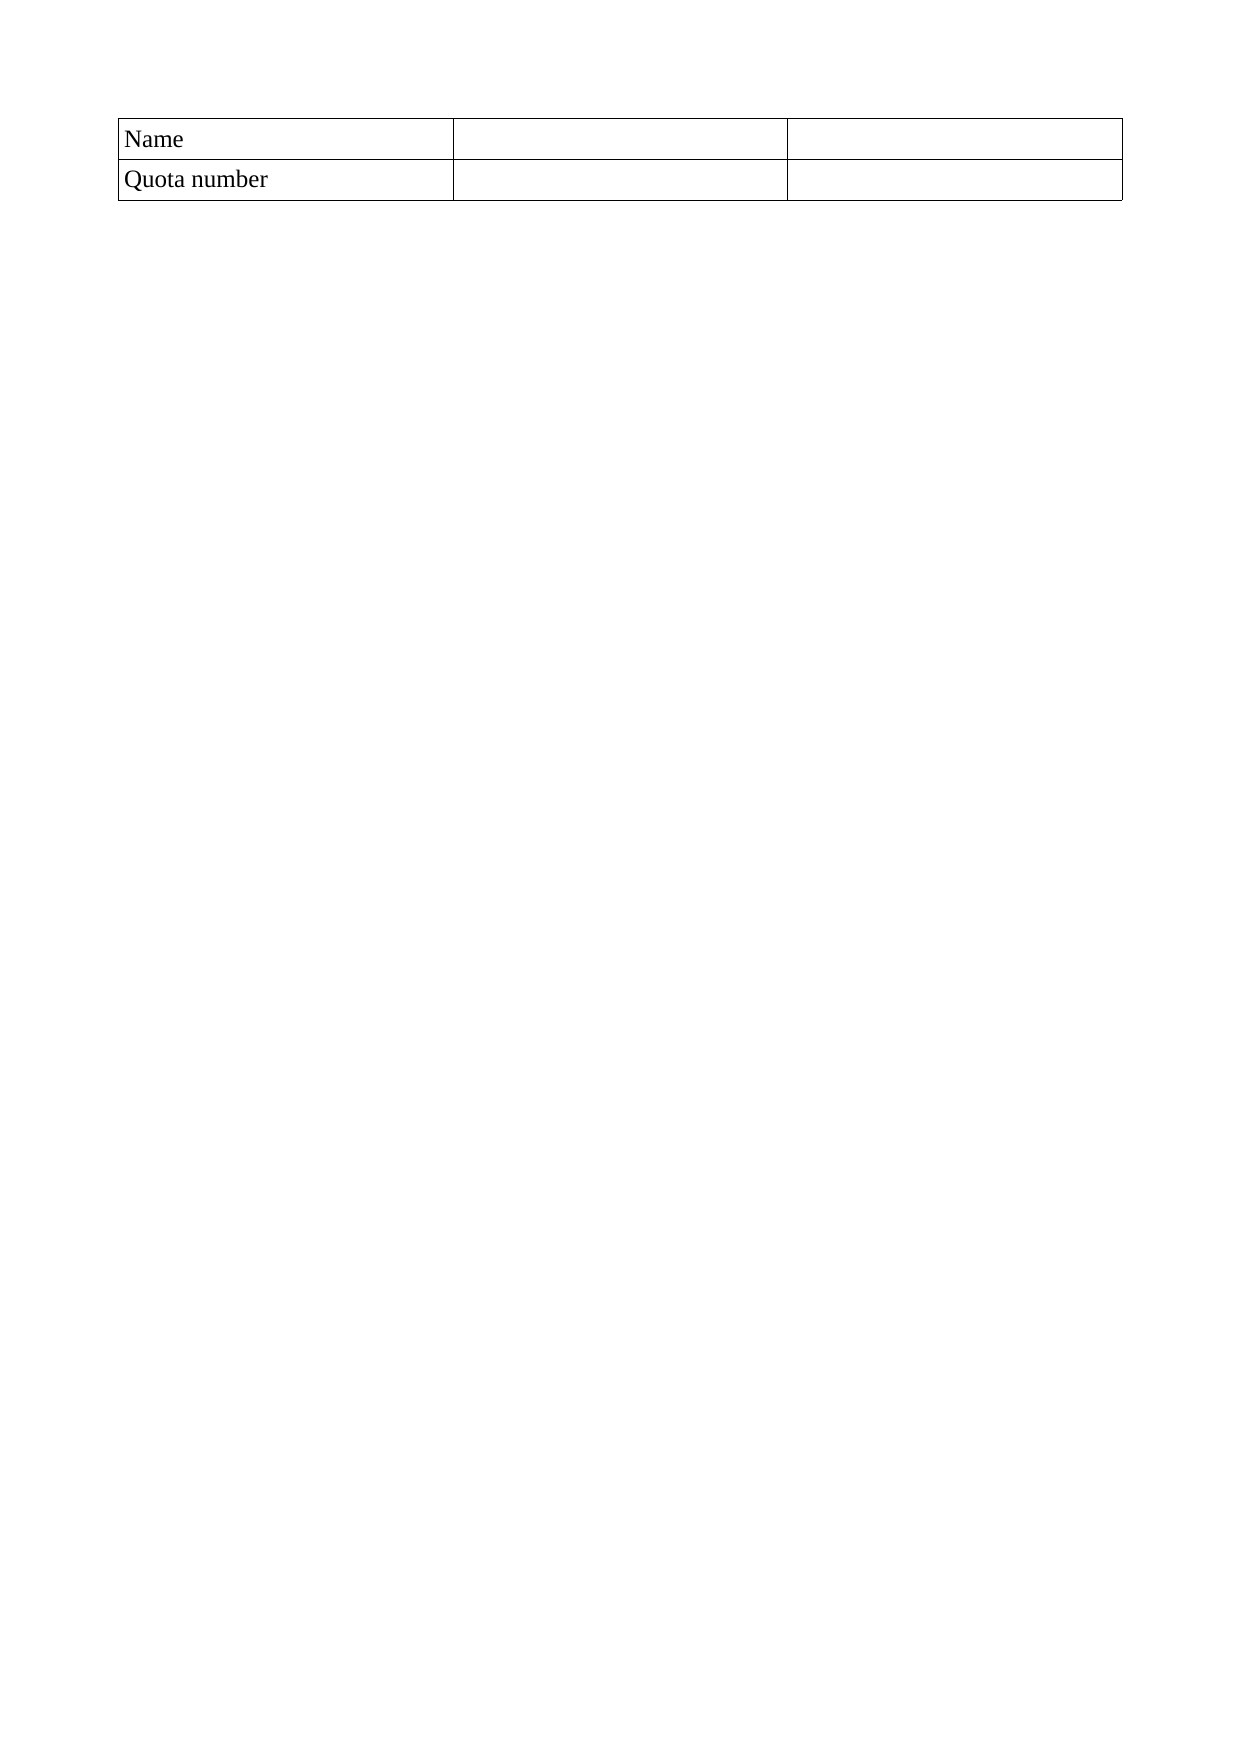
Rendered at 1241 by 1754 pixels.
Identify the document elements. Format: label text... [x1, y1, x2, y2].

table_header Name [119, 119, 453, 158]
table_header [788, 119, 1122, 158]
table_header [454, 119, 787, 158]
table_cell Quota number [119, 160, 453, 200]
table_cell [454, 160, 787, 200]
table_cell [788, 160, 1122, 200]
